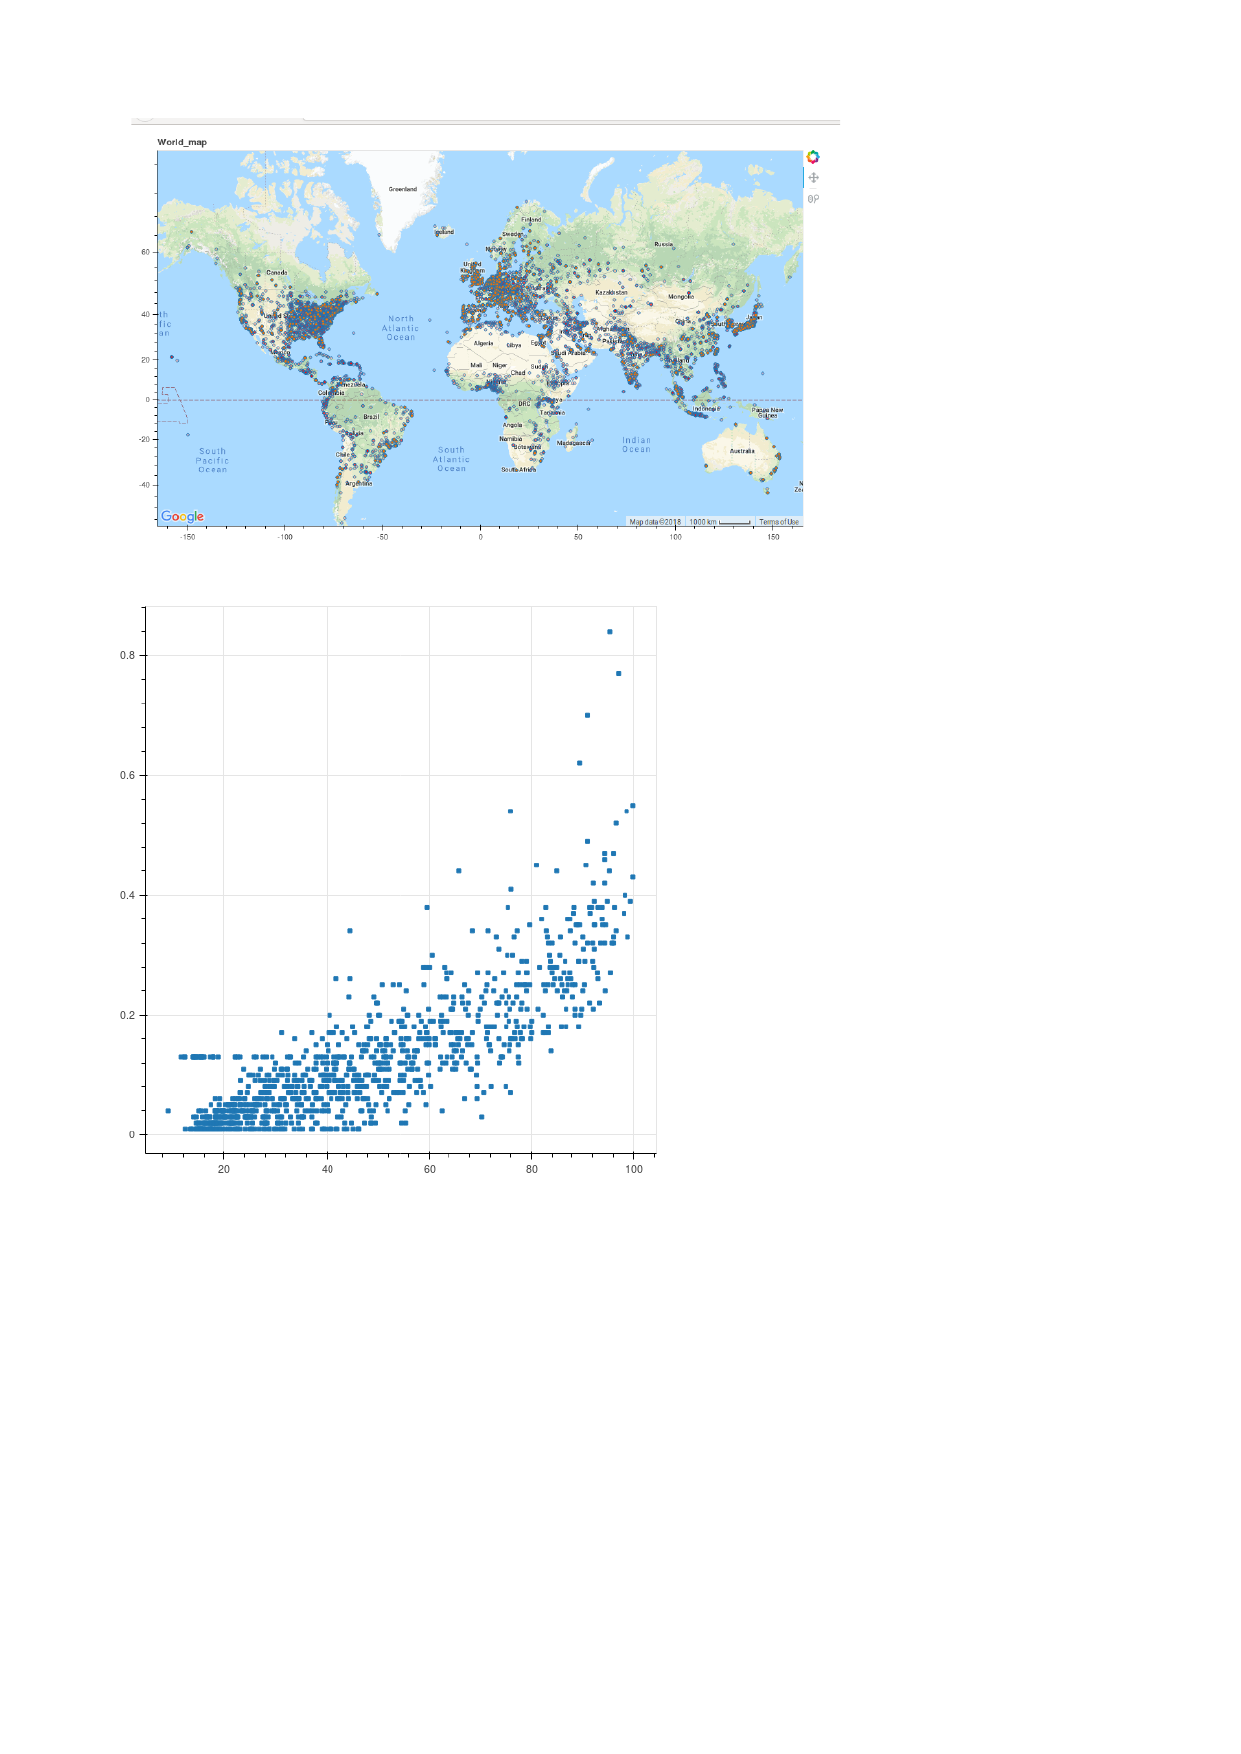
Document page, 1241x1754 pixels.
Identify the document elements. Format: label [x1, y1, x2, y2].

picture [95, 596, 684, 1185]
